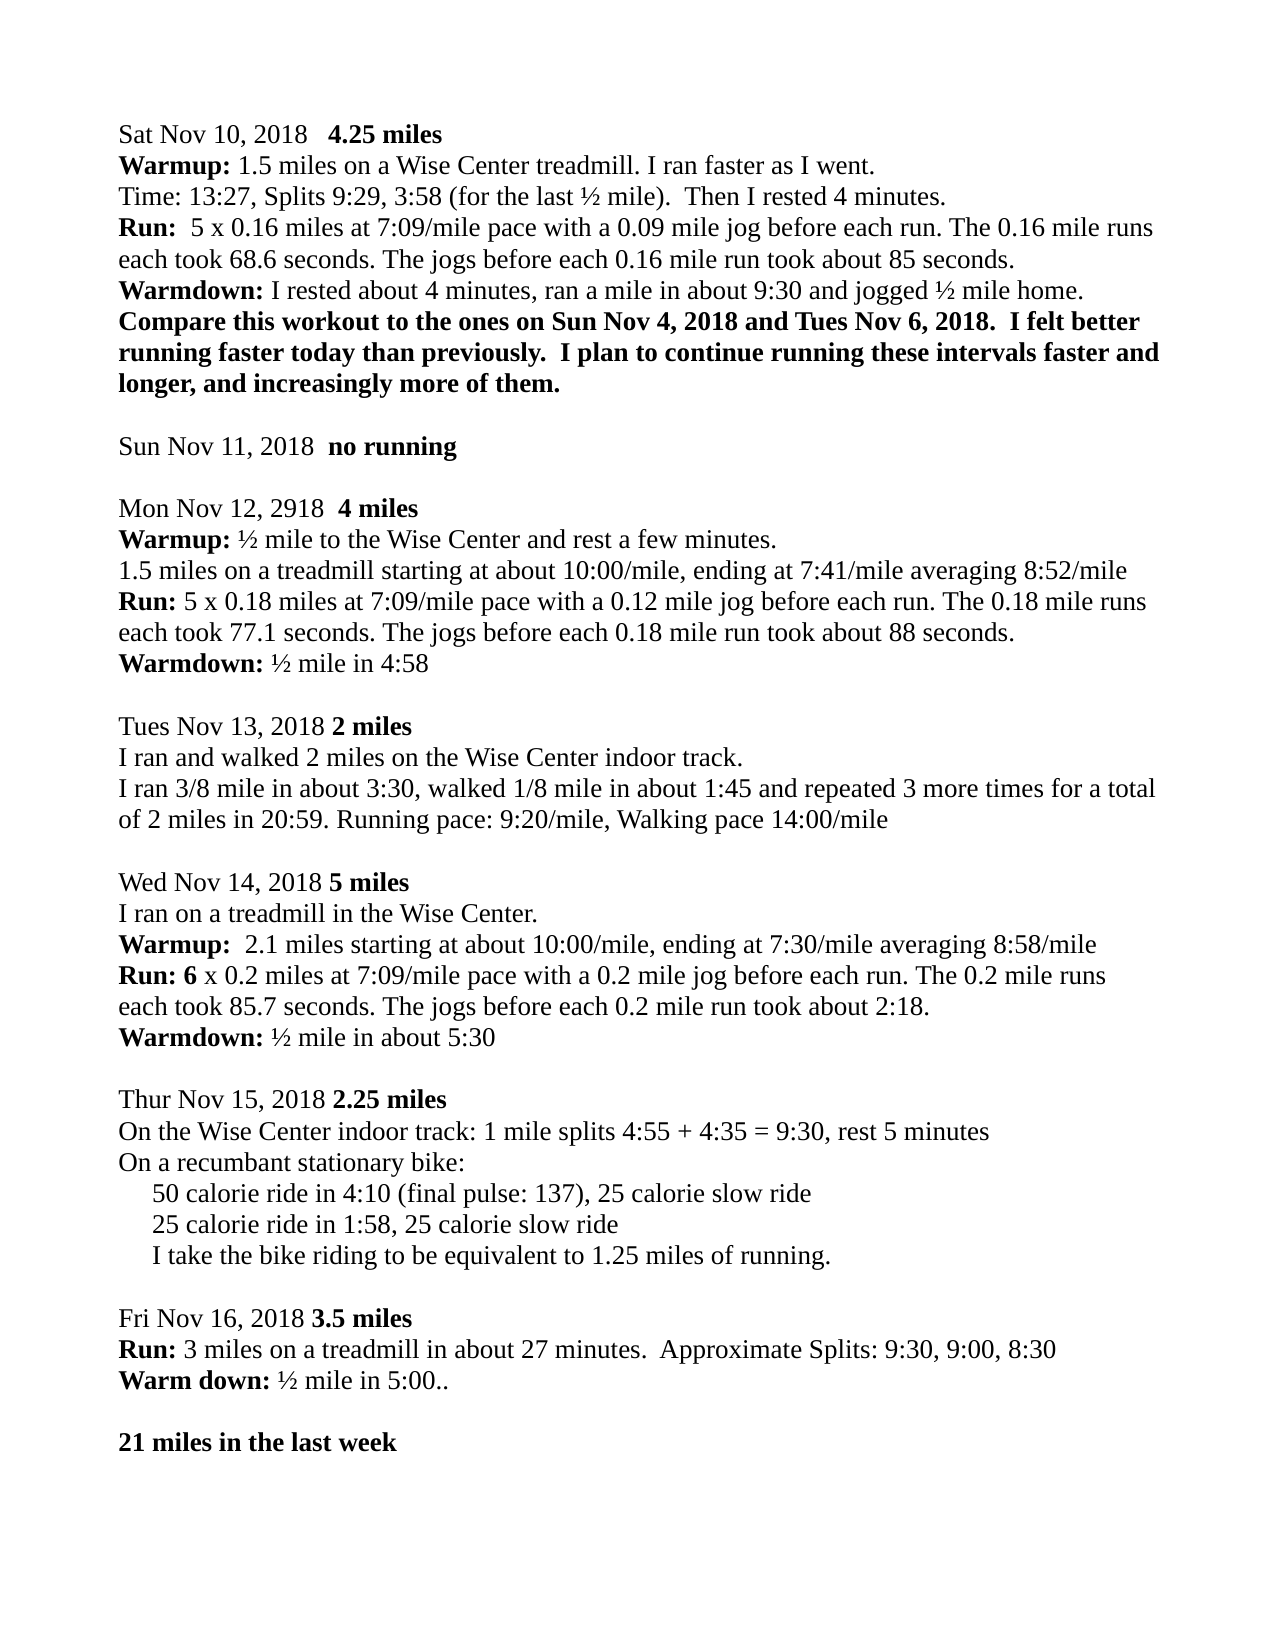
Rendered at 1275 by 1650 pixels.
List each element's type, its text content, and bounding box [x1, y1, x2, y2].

list Thur Nov 15, 2018 2.25 miles [118, 1084, 1161, 1115]
text Compare this workout to the ones on Sun Nov 4, 2018 and Tues Nov 6, 2018. I felt better running faster today than previously. I plan to continue running these intervals faster and longer, and increasingly more of them. [118, 305, 1161, 398]
text Warmdown: I rested about 4 minutes, ran a mile in about 9:30 and jogged ½ mile home. [118, 274, 1161, 305]
text Fri Nov 16, 2018 3.5 miles [118, 1302, 1161, 1333]
text Warmup: 2.1 miles starting at about 10:00/mile, ending at 7:30/mile averaging 8:58/mile [118, 928, 1161, 959]
list Warmdown: ½ mile in 4:58 [118, 648, 1161, 679]
text Wed Nov 14, 2018 5 miles [118, 866, 1161, 897]
list On the Wise Center indoor track: 1 mile splits 4:55 + 4:35 = 9:30, rest 5 minutes [118, 1115, 1161, 1146]
list Warmdown: ½ mile in about 5:30 [118, 1021, 1161, 1052]
list 25 calorie ride in 1:58, 25 calorie slow ride [118, 1208, 1161, 1239]
text I ran 3/8 mile in about 3:30, walked 1/8 mile in about 1:45 and repeated 3 more times for a total of 2 miles in 20:59. Running pace: 9:20/mile, Walking pace 14:00/mile [118, 772, 1161, 834]
text Run: 5 x 0.16 miles at 7:09/mile pace with a 0.09 mile jog before each run. The 0.16 mile runs each took 68.6 seconds. The jogs before each 0.16 mile run took about 85 seconds. [118, 212, 1161, 274]
text 21 miles in the last week [118, 1426, 1161, 1457]
text I ran on a treadmill in the Wise Center. [118, 897, 1161, 928]
text Warmup: 1.5 miles on a Wise Center treadmill. I ran faster as I went. [118, 149, 1161, 180]
text Sun Nov 11, 2018 no running [118, 429, 1161, 461]
text Warm down: ½ mile in 5:00.. [118, 1364, 1161, 1395]
list Run: 6 x 0.2 miles at 7:09/mile pace with a 0.2 mile jog before each run. The 0.2 mile runs each took 85.7 seconds. The jogs before each 0.2 mile run took about 2:18. [118, 959, 1161, 1021]
text Warmup: ½ mile to the Wise Center and rest a few minutes. [118, 523, 1161, 554]
text Tues Nov 13, 2018 2 miles [118, 710, 1161, 741]
text Mon Nov 12, 2918 4 miles [118, 492, 1161, 523]
list On a recumbant stationary bike: [118, 1146, 1161, 1177]
text Run: 3 miles on a treadmill in about 27 minutes. Approximate Splits: 9:30, 9:00, 8:30 [118, 1333, 1161, 1364]
list I take the bike riding to be equivalent to 1.25 miles of running. [118, 1239, 1161, 1271]
list 1.5 miles on a treadmill starting at about 10:00/mile, ending at 7:41/mile averaging 8:52/mile Run: 5 x 0.18 miles at 7:09/mile pace with a 0.12 mile jog before each run. The 0.18 mile runs each took 77.1 seconds. The jogs before each 0.18 mile run took about 88 seconds. [118, 554, 1161, 648]
text Sat Nov 10, 2018 4.25 miles [118, 118, 1161, 149]
text Time: 13:27, Splits 9:29, 3:58 (for the last ½ mile). Then I rested 4 minutes. [118, 180, 1161, 212]
list 50 calorie ride in 4:10 (final pulse: 137), 25 calorie slow ride [118, 1177, 1161, 1208]
text I ran and walked 2 miles on the Wise Center indoor track. [118, 741, 1161, 772]
